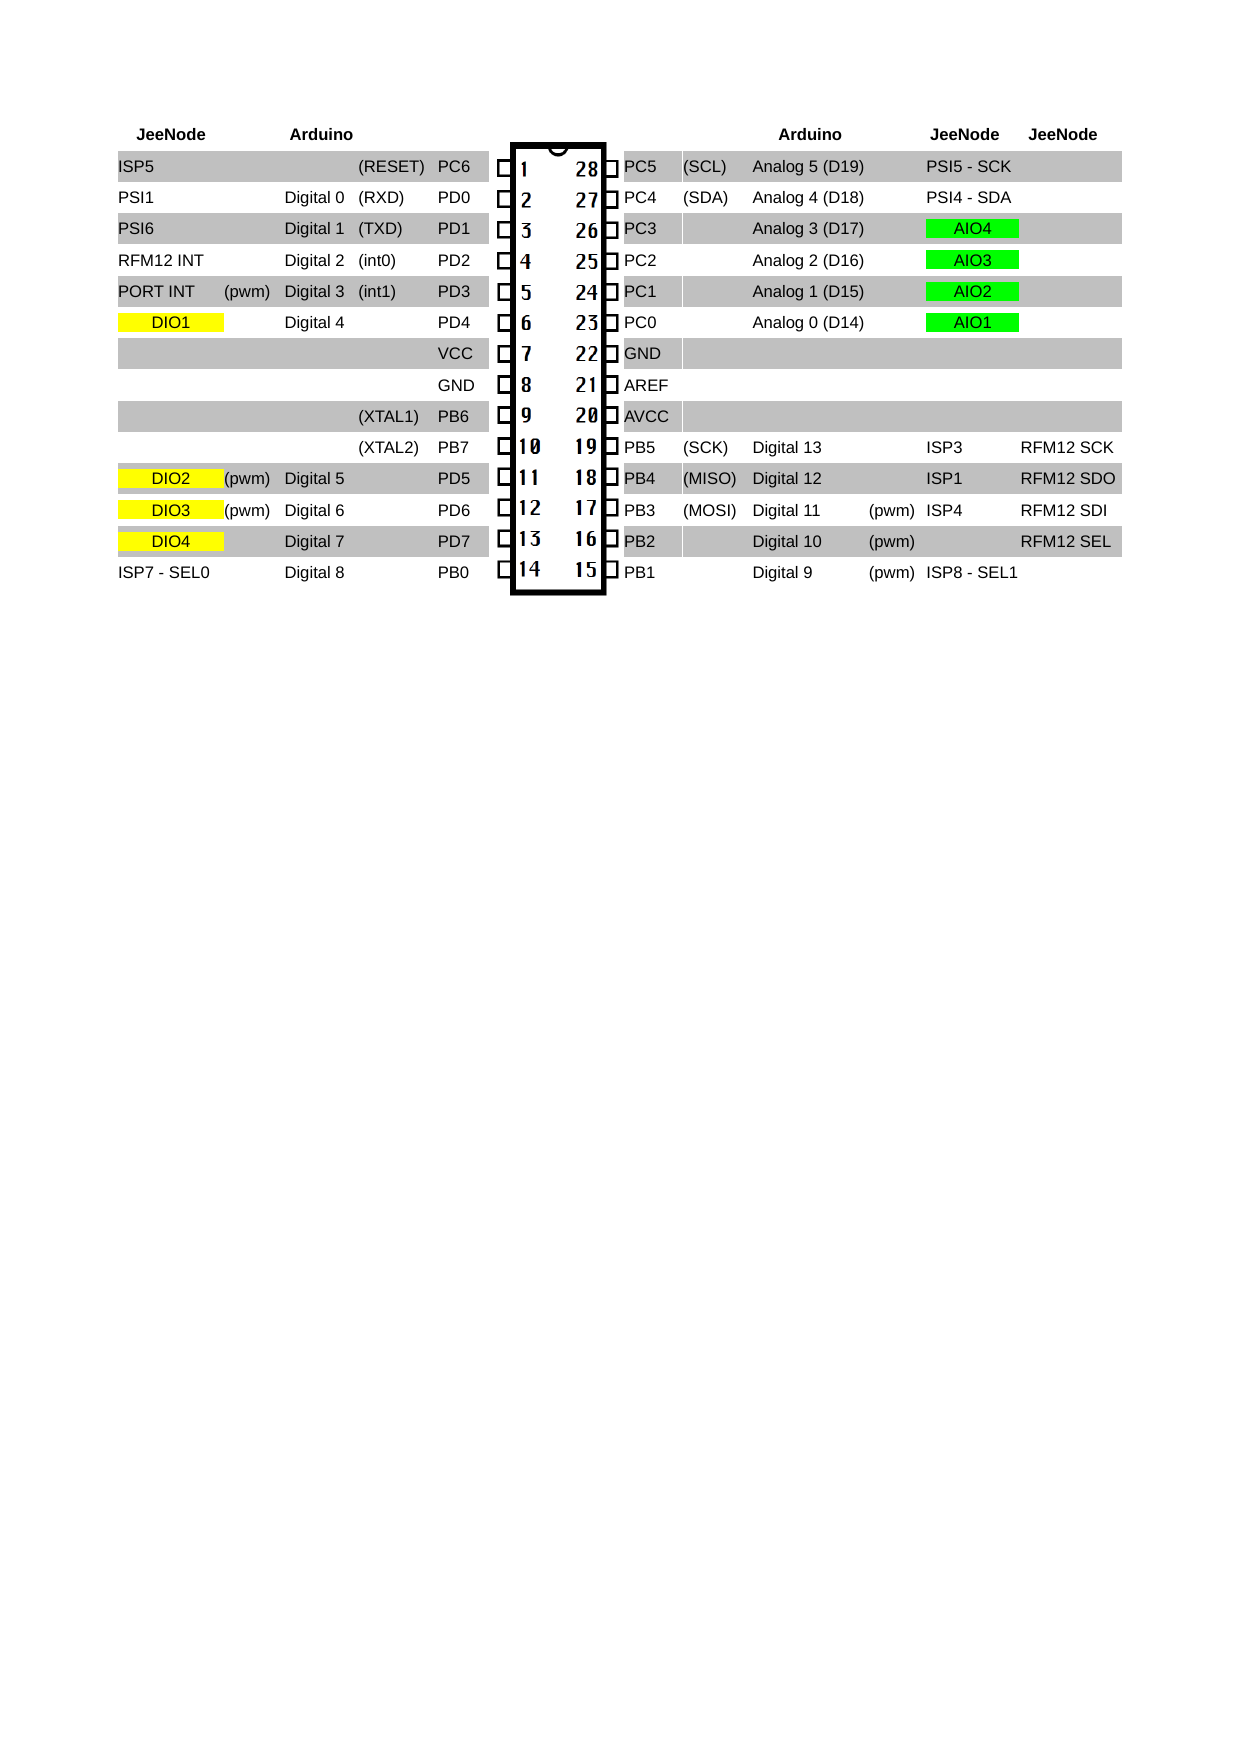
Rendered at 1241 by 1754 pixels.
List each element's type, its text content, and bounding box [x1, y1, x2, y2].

table_header [438, 118, 489, 151]
table_cell Digital 0 [284, 182, 358, 213]
table_cell [868, 151, 926, 182]
table_cell [683, 401, 752, 432]
table_cell ISP7 - SEL0 [118, 557, 224, 588]
table_cell Digital 13 [752, 432, 868, 463]
table_cell (pwm) [868, 526, 926, 557]
table_cell (pwm) [868, 557, 926, 588]
table_cell [118, 432, 224, 463]
table_header Arduino [284, 118, 358, 151]
table_cell [683, 307, 752, 338]
table_cell Digital 11 [752, 494, 868, 526]
table_cell [358, 526, 438, 557]
table_cell PD7 [438, 526, 489, 557]
table_cell Analog 3 (D17) [752, 213, 868, 244]
table_cell PSI6 [118, 213, 224, 244]
table_cell Digital 2 [284, 244, 358, 276]
table_cell ISP4 [926, 494, 1020, 526]
table_cell PB7 [438, 432, 489, 463]
table_cell PB6 [438, 401, 489, 432]
table_cell [868, 276, 926, 307]
table_cell ISP8 - SEL1 [926, 557, 1020, 588]
table_cell Digital 9 [752, 557, 868, 588]
table_cell [284, 588, 358, 621]
table_cell [358, 338, 438, 369]
table_cell (RXD) [358, 182, 438, 213]
table_cell [224, 588, 284, 621]
table_cell [224, 526, 284, 557]
table_cell AVCC [624, 401, 682, 432]
table_cell Digital 7 [284, 526, 358, 557]
table_cell [224, 369, 284, 401]
table_cell PC3 [624, 213, 682, 244]
table_cell GND [438, 369, 489, 401]
table_cell (int0) [358, 244, 438, 276]
table_cell [118, 401, 224, 432]
table_cell (MISO) [683, 463, 752, 494]
table_cell Analog 1 (D15) [752, 276, 868, 307]
table_cell [358, 307, 438, 338]
table_cell PD4 [438, 307, 489, 338]
table_cell [224, 557, 284, 588]
table_cell DIO2 [118, 463, 224, 469]
table_cell [926, 338, 1020, 369]
table_cell DIO3 [118, 519, 224, 526]
table_cell [224, 307, 284, 338]
table_cell [224, 338, 284, 369]
table_cell [284, 432, 358, 463]
table_cell AIO4 [926, 213, 1020, 244]
table_cell [683, 557, 752, 588]
table_cell [683, 213, 752, 244]
table_cell [224, 213, 284, 244]
table_cell ISP1 [926, 463, 1020, 494]
table_cell [224, 432, 284, 463]
table_cell PB0 [438, 557, 489, 588]
table_cell PB4 [624, 463, 682, 494]
table_header [683, 118, 752, 151]
table_cell PD6 [438, 494, 489, 526]
table_cell [224, 151, 284, 182]
table_cell [868, 588, 926, 621]
table_cell DIO4 [118, 551, 224, 557]
table_cell [1020, 369, 1122, 401]
table_cell [118, 369, 224, 401]
table_cell [284, 369, 358, 401]
table_cell (XTAL2) [358, 432, 438, 463]
table_cell [1020, 401, 1122, 432]
table_cell (TXD) [358, 213, 438, 244]
table_cell Digital 8 [284, 557, 358, 588]
table_cell [624, 588, 682, 621]
table_cell [752, 338, 868, 369]
table_cell [118, 588, 224, 621]
table_cell DIO3 [118, 494, 224, 500]
table_cell (RESET) [358, 151, 438, 182]
table_cell (pwm) [224, 463, 284, 494]
table_cell RFM12 SEL [1020, 526, 1122, 557]
table_cell [1020, 182, 1122, 213]
table_cell Analog 4 (D18) [752, 182, 868, 213]
table_cell (SCL) [683, 151, 752, 182]
table_cell PSI5 - SCK [926, 151, 1020, 182]
table_cell Analog 2 (D16) [752, 244, 868, 276]
table_cell [683, 526, 752, 557]
table_cell PD2 [438, 244, 489, 276]
table_cell [358, 494, 438, 526]
table_cell (XTAL1) [358, 401, 438, 432]
table_cell RFM12 INT [118, 244, 224, 276]
table_cell ISP5 [118, 151, 224, 182]
table_cell [752, 401, 868, 432]
table_cell [683, 369, 752, 401]
table_cell [284, 401, 358, 432]
table_cell [868, 401, 926, 432]
table_header [868, 118, 926, 151]
table_header [358, 118, 438, 151]
table_cell AIO3 [926, 244, 1020, 276]
table_cell Digital 1 [284, 213, 358, 244]
table_cell AREF [624, 369, 682, 401]
table_cell DIO1 [118, 307, 224, 313]
table_cell [1020, 557, 1122, 588]
table_cell [868, 213, 926, 244]
table_cell [284, 338, 358, 369]
table_cell PC4 [624, 182, 682, 213]
table_cell ISP3 [926, 432, 1020, 463]
table_cell [868, 432, 926, 463]
table_cell PB5 [624, 432, 682, 463]
table_cell Digital 3 [284, 276, 358, 307]
table_cell PSI1 [118, 182, 224, 213]
table_cell [358, 557, 438, 588]
table_cell [1020, 151, 1122, 182]
table_cell Digital 4 [284, 307, 358, 338]
table_cell [358, 463, 438, 494]
table_header JeeNode [926, 118, 1020, 151]
table_cell RFM12 SDI [1020, 494, 1122, 526]
table_cell PD0 [438, 182, 489, 213]
table_cell Digital 5 [284, 463, 358, 494]
table_cell Digital 12 [752, 463, 868, 494]
table_cell (MOSI) [683, 494, 752, 526]
table_cell Analog 0 (D14) [752, 307, 868, 338]
table_header [624, 118, 682, 151]
table_cell [683, 276, 752, 307]
table_header [224, 118, 284, 151]
table_cell (pwm) [224, 494, 284, 526]
table_cell [926, 401, 1020, 432]
table_cell [1020, 588, 1122, 621]
table_cell [868, 307, 926, 338]
table_cell [683, 338, 752, 369]
table_cell PC5 [624, 151, 682, 182]
table_cell PC6 [438, 151, 489, 182]
table_cell [683, 244, 752, 276]
table_cell PD1 [438, 213, 489, 244]
table_cell [224, 182, 284, 213]
table_cell PD5 [438, 463, 489, 494]
table_cell [284, 151, 358, 182]
table_cell DIO4 [118, 526, 224, 532]
table_cell PB1 [624, 557, 682, 588]
table_cell [868, 369, 926, 401]
table_cell [752, 588, 868, 621]
table_cell PORT INT [118, 276, 224, 307]
table_cell GND [624, 338, 682, 369]
table_cell [1020, 307, 1122, 338]
table_cell DIO1 [118, 332, 224, 338]
table_cell AIO2 [926, 276, 1020, 307]
table_cell [118, 338, 224, 369]
table_header Arduino [752, 118, 868, 151]
table_cell (pwm) [868, 494, 926, 526]
table_cell PC0 [624, 307, 682, 338]
table_cell [358, 588, 438, 621]
table_cell Digital 6 [284, 494, 358, 526]
table_cell (SCK) [683, 432, 752, 463]
table_cell [868, 463, 926, 494]
table_header [489, 118, 623, 621]
table_cell Digital 10 [752, 526, 868, 557]
table_cell (int1) [358, 276, 438, 307]
table_cell VCC [438, 338, 489, 369]
table_cell PC2 [624, 244, 682, 276]
table_cell PD3 [438, 276, 489, 307]
table_cell Analog 5 (D19) [752, 151, 868, 182]
table_header JeeNode [118, 118, 224, 151]
table_cell RFM12 SDO [1020, 463, 1122, 494]
table_cell [926, 526, 1020, 557]
table_cell RFM12 SCK [1020, 432, 1122, 463]
table_cell [1020, 244, 1122, 276]
table_cell PSI4 - SDA [926, 182, 1020, 213]
table_cell (SDA) [683, 182, 752, 213]
table_cell [683, 588, 752, 621]
table_cell PB2 [624, 526, 682, 557]
table_cell [752, 369, 868, 401]
table_header JeeNode [1020, 118, 1122, 151]
table_cell [868, 338, 926, 369]
table_cell PC1 [624, 276, 682, 307]
table_cell [438, 588, 489, 621]
table_cell [1020, 276, 1122, 307]
table_cell AIO1 [926, 307, 1020, 338]
table_cell [868, 244, 926, 276]
table_cell [926, 369, 1020, 401]
table_cell [224, 401, 284, 432]
table_cell (pwm) [224, 276, 284, 307]
table_cell [1020, 213, 1122, 244]
table_cell DIO2 [118, 488, 224, 494]
table_cell [1020, 338, 1122, 369]
table_cell [358, 369, 438, 401]
table_cell [926, 588, 1020, 621]
table_cell [868, 182, 926, 213]
table_cell [224, 244, 284, 276]
table_cell PB3 [624, 494, 682, 526]
